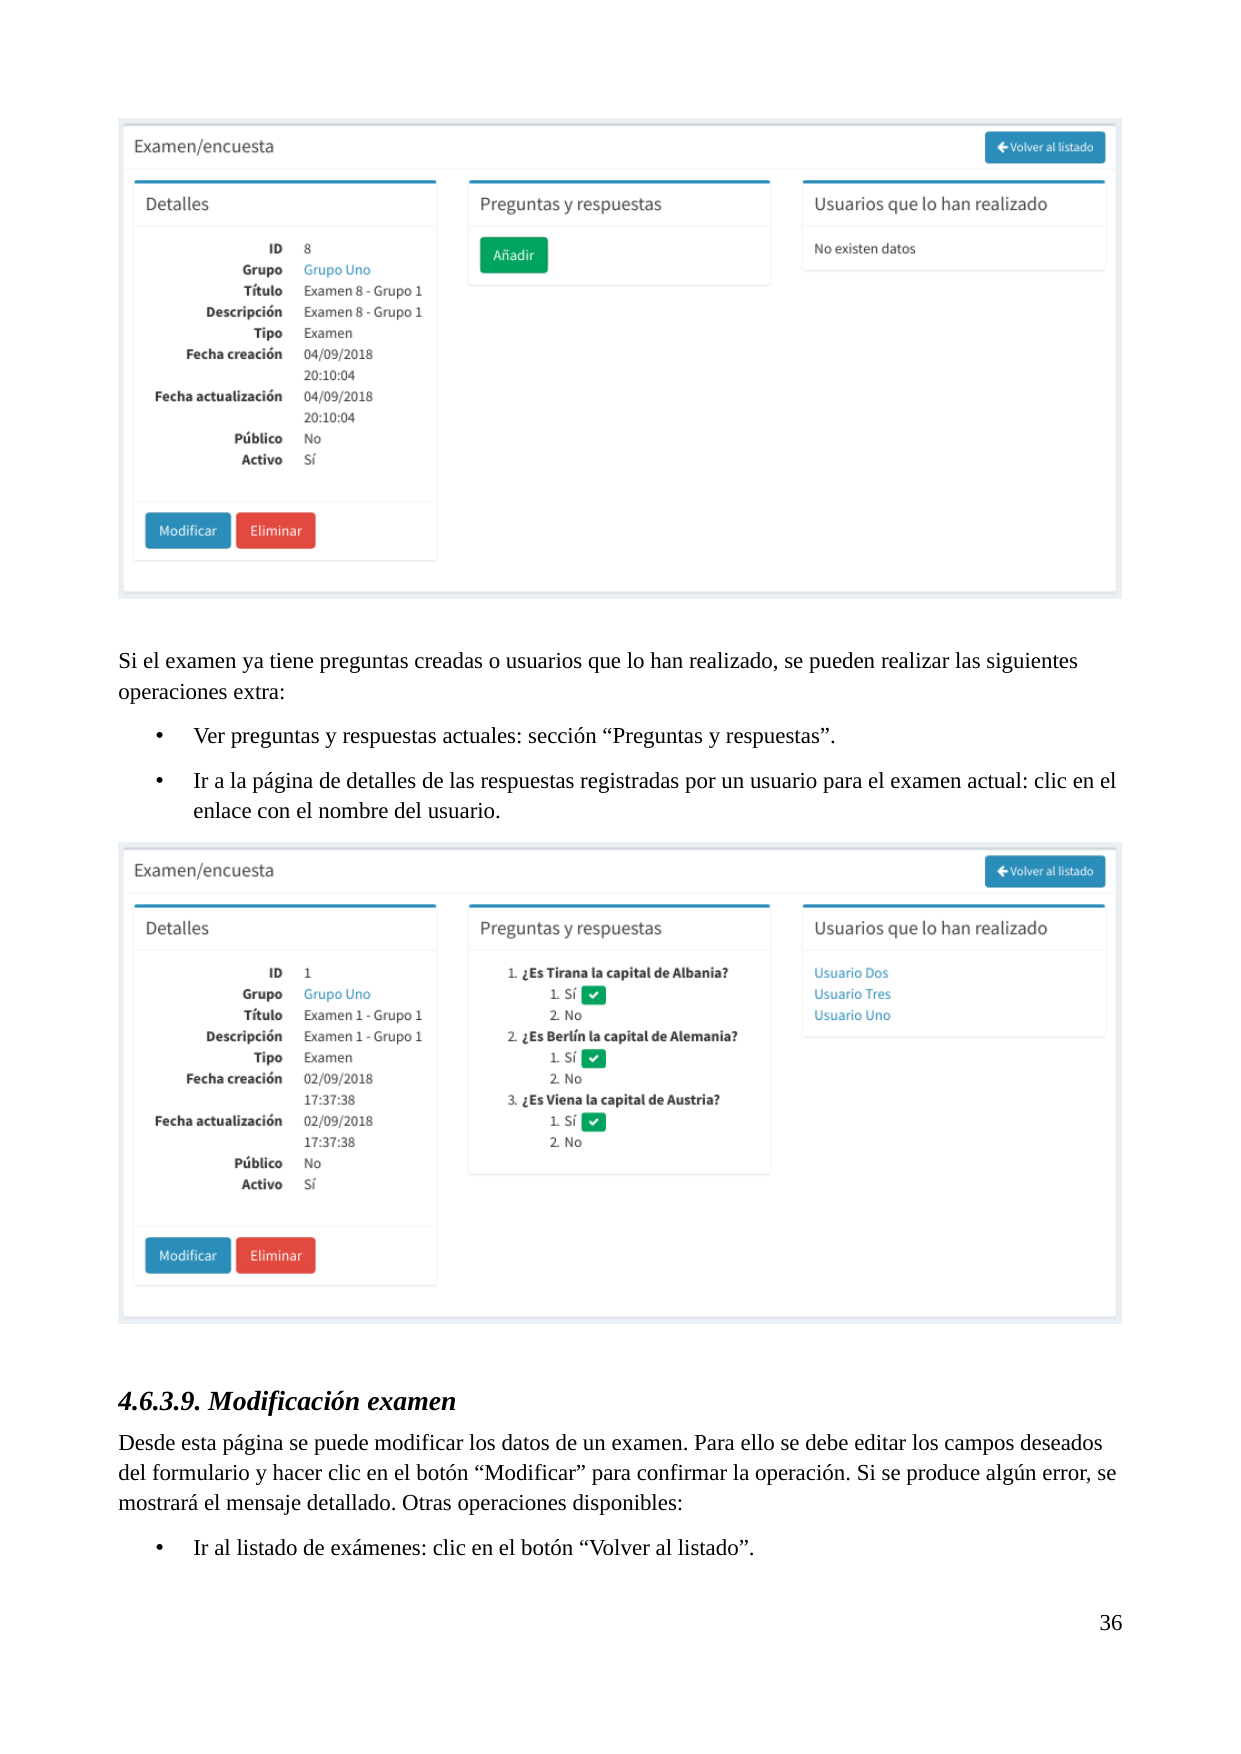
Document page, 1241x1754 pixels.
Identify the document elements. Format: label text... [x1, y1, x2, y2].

list Ir al listado de exámenes: clic en el botón “Volver al listado”. [156, 1534, 1122, 1560]
picture [118, 842, 1123, 1324]
list Ir a la página de detalles de las respuestas registradas por un usuario para el examen actual: clic en el enlace con el nombre del usuario. [156, 767, 1122, 824]
text Desde esta página se puede modificar los datos de un examen. Para ello se debe editar los campos deseados del formulario y hacer clic en el botón “Modificar” para confirmar la operación. Si se produce algún error, se mostrará el mensaje detallado. Otras operaciones disponibles: [118, 1429, 1122, 1516]
text Si el examen ya tiene preguntas creadas o usuarios que lo han realizado, se pueden realizar las siguientes operaciones extra: [118, 648, 1122, 704]
picture [118, 118, 1123, 599]
subtitle 4.6.3.9. Modificación examen [118, 1384, 1122, 1416]
list Ver preguntas y respuestas actuales: sección “Preguntas y respuestas”. [156, 723, 1122, 749]
